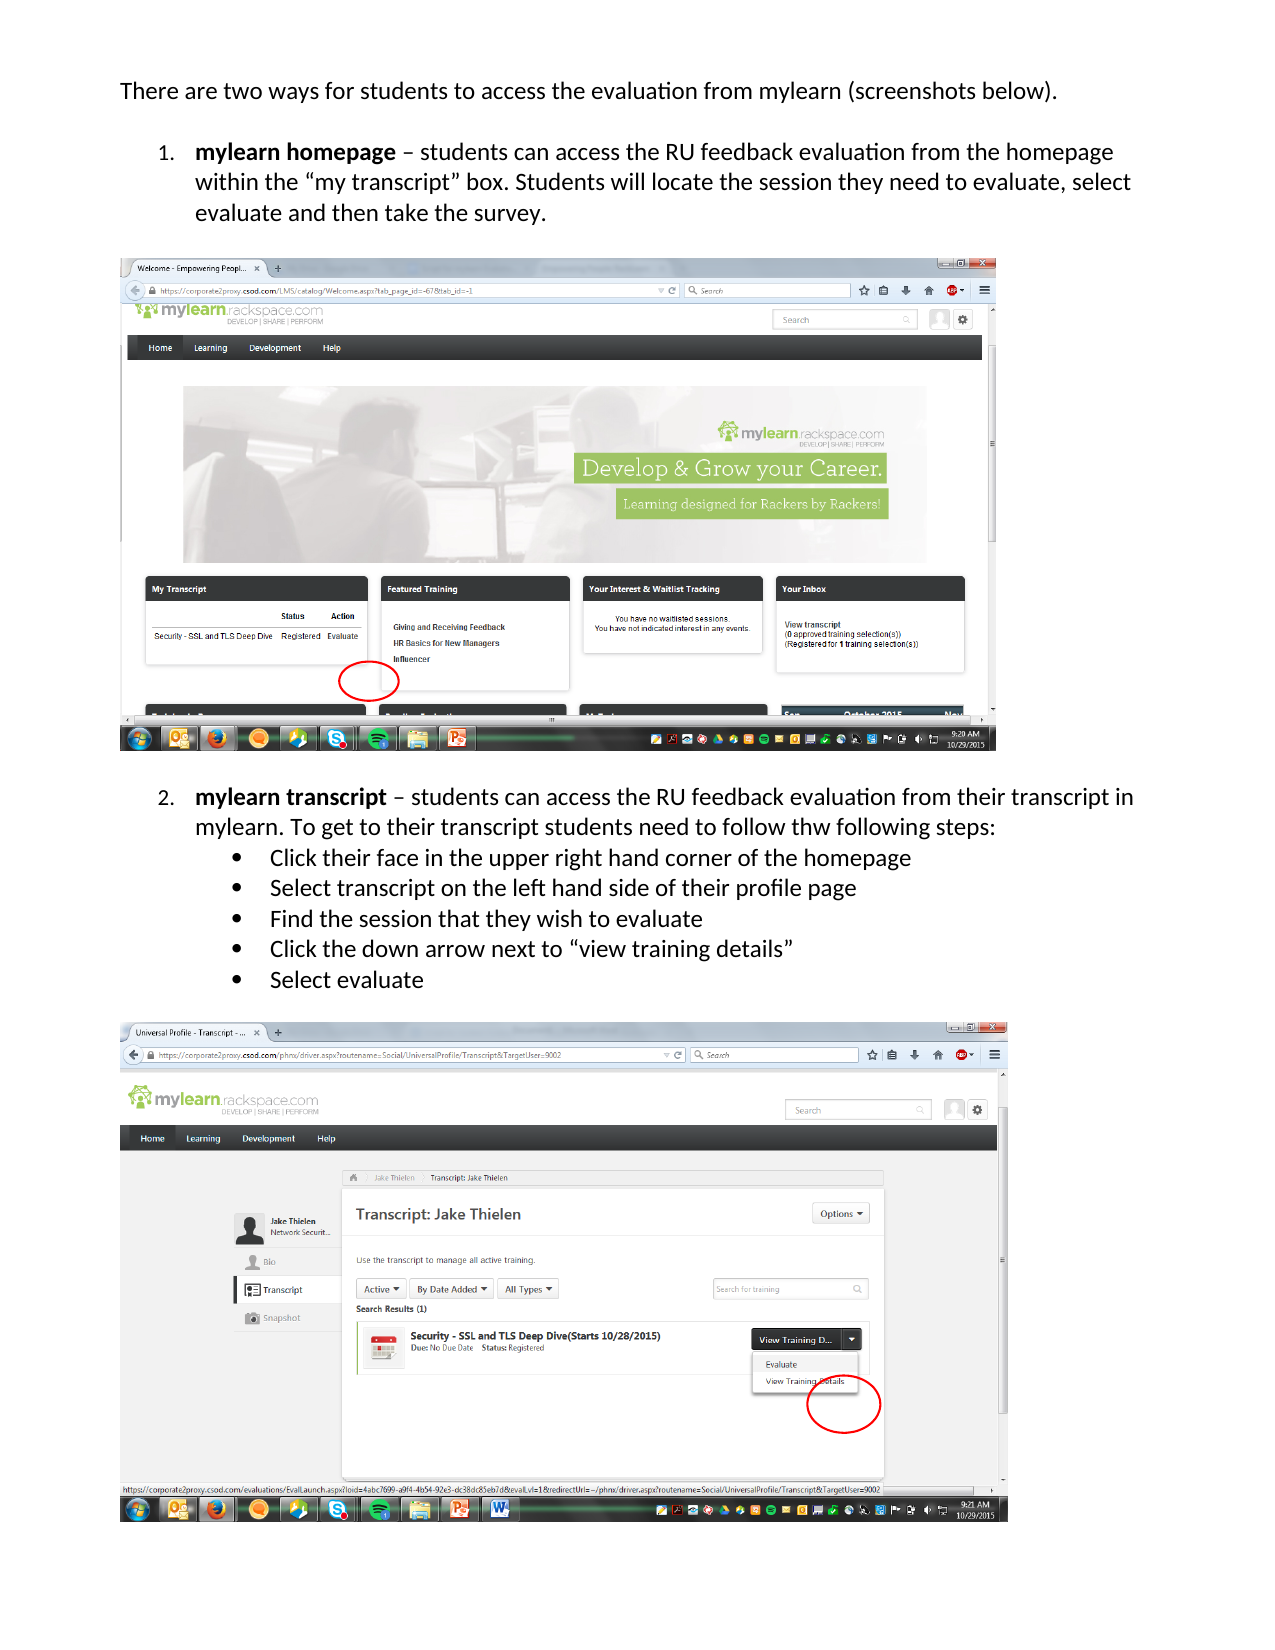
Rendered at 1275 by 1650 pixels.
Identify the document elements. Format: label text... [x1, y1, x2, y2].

list mylearn transcript – students can access the RU feedback evaluation from their transcript in mylearn. To get to their transcript students need to follow thw following steps: [157, 781, 1155, 842]
list Select transcript on the left hand side of their profile page [232, 872, 1155, 903]
list Click the down arrow next to “view training details” [232, 933, 1155, 964]
list mylearn homepage – students can access the RU feedback evaluation from the homepage within the “my transcript” box. Students will locate the session they need to evaluate, select evaluate and then take the survey. [157, 136, 1155, 228]
text There are two ways for students to access the evaluation from mylearn (screenshots below). [120, 75, 1155, 106]
list Select evaluate [232, 964, 1155, 994]
list Click their face in the upper right hand corner of the homepage [232, 842, 1155, 872]
list Find the session that they wish to evaluate [232, 903, 1155, 933]
